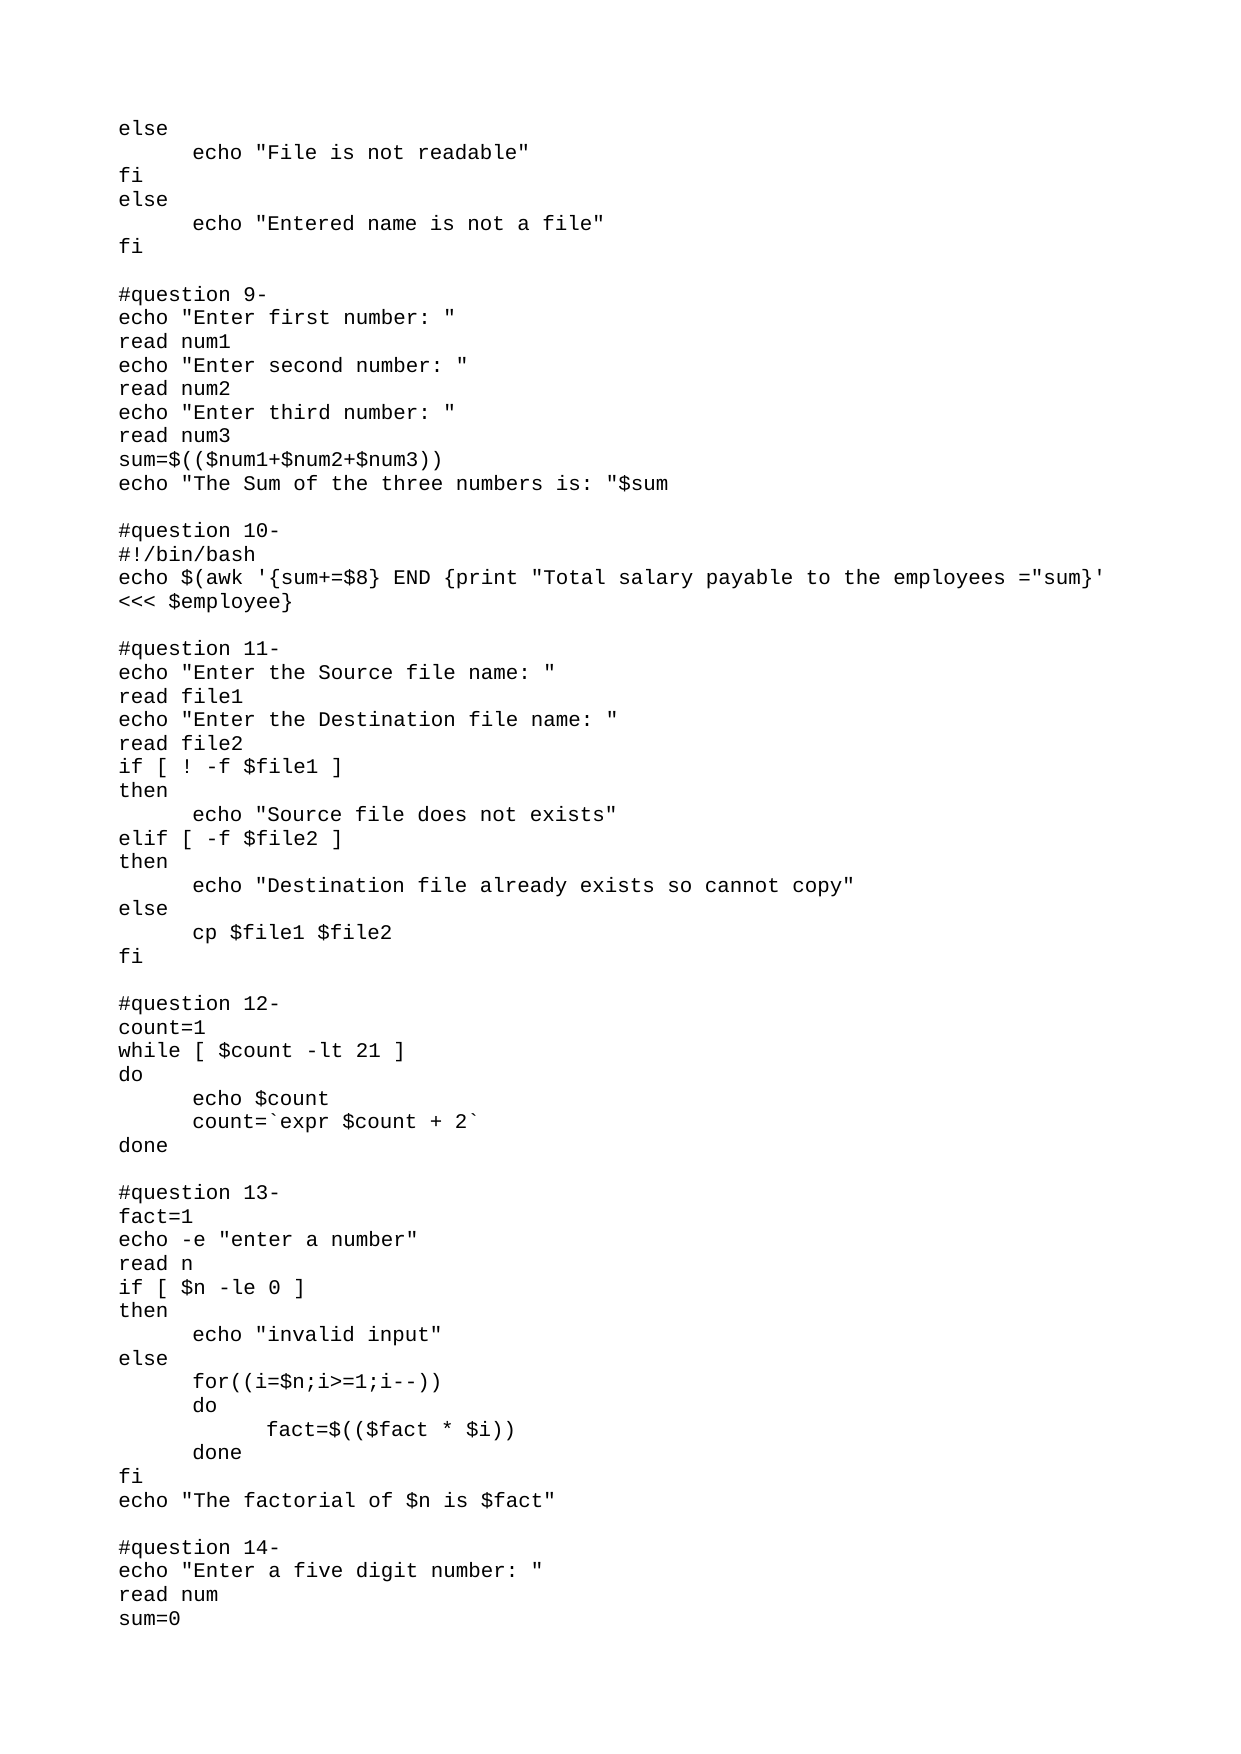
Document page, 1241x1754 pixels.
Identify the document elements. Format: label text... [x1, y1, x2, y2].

text #question 13- [118, 1182, 1122, 1206]
text echo "Source file does not exists" [118, 804, 1122, 827]
text for((i=$n;i>=1;i--)) [118, 1371, 1122, 1395]
text echo "The Sum of the three numbers is: "$sum [118, 473, 1122, 496]
text #question 10- [118, 520, 1122, 544]
text fi [118, 236, 1122, 260]
text cp $file1 $file2 [118, 922, 1122, 946]
text echo $count [118, 1088, 1122, 1111]
text read num3 [118, 426, 1122, 449]
text else [118, 1348, 1122, 1371]
text read num2 [118, 378, 1122, 402]
text do [118, 1395, 1122, 1419]
text #question 11- [118, 638, 1122, 662]
text echo "Entered name is not a file" [118, 213, 1122, 236]
text echo "Enter the Destination file name: " [118, 709, 1122, 733]
text echo "The factorial of $n is $fact" [118, 1489, 1122, 1513]
text #question 14- [118, 1537, 1122, 1561]
text echo -e "enter a number" [118, 1229, 1122, 1253]
text then [118, 1300, 1122, 1324]
text #question 12- [118, 993, 1122, 1017]
text else [118, 898, 1122, 922]
text echo "Enter first number: " [118, 307, 1122, 331]
text then [118, 780, 1122, 804]
text echo "File is not readable" [118, 142, 1122, 165]
text sum=$(($num1+$num2+$num3)) [118, 449, 1122, 473]
text fact=1 [118, 1206, 1122, 1229]
text #!/bin/bash [118, 544, 1122, 567]
text fi [118, 165, 1122, 189]
text read num1 [118, 331, 1122, 354]
text if [ ! -f $file1 ] [118, 757, 1122, 780]
text sum=0 [118, 1608, 1122, 1631]
text read file2 [118, 733, 1122, 757]
text do [118, 1064, 1122, 1088]
text #question 9- [118, 284, 1122, 307]
text done [118, 1442, 1122, 1466]
text elif [ -f $file2 ] [118, 827, 1122, 851]
text read n [118, 1253, 1122, 1277]
text count=`expr $count + 2` [118, 1111, 1122, 1135]
text echo "Destination file already exists so cannot copy" [118, 875, 1122, 898]
text echo $(awk '{sum+=$8} END {print "Total salary payable to the employees ="sum}' <<< $employee} [118, 567, 1122, 615]
text echo "Enter second number: " [118, 354, 1122, 378]
text else [118, 189, 1122, 213]
text fi [118, 1466, 1122, 1489]
text if [ $n -le 0 ] [118, 1277, 1122, 1300]
text fact=$(($fact * $i)) [118, 1419, 1122, 1442]
text else [118, 118, 1122, 142]
text read num [118, 1584, 1122, 1608]
text then [118, 851, 1122, 875]
text echo "Enter a five digit number: " [118, 1561, 1122, 1584]
text done [118, 1135, 1122, 1158]
text while [ $count -lt 21 ] [118, 1040, 1122, 1064]
text fi [118, 946, 1122, 969]
text echo "Enter third number: " [118, 402, 1122, 426]
text read file1 [118, 686, 1122, 709]
text echo "Enter the Source file name: " [118, 662, 1122, 686]
text echo "invalid input" [118, 1324, 1122, 1348]
text count=1 [118, 1017, 1122, 1040]
